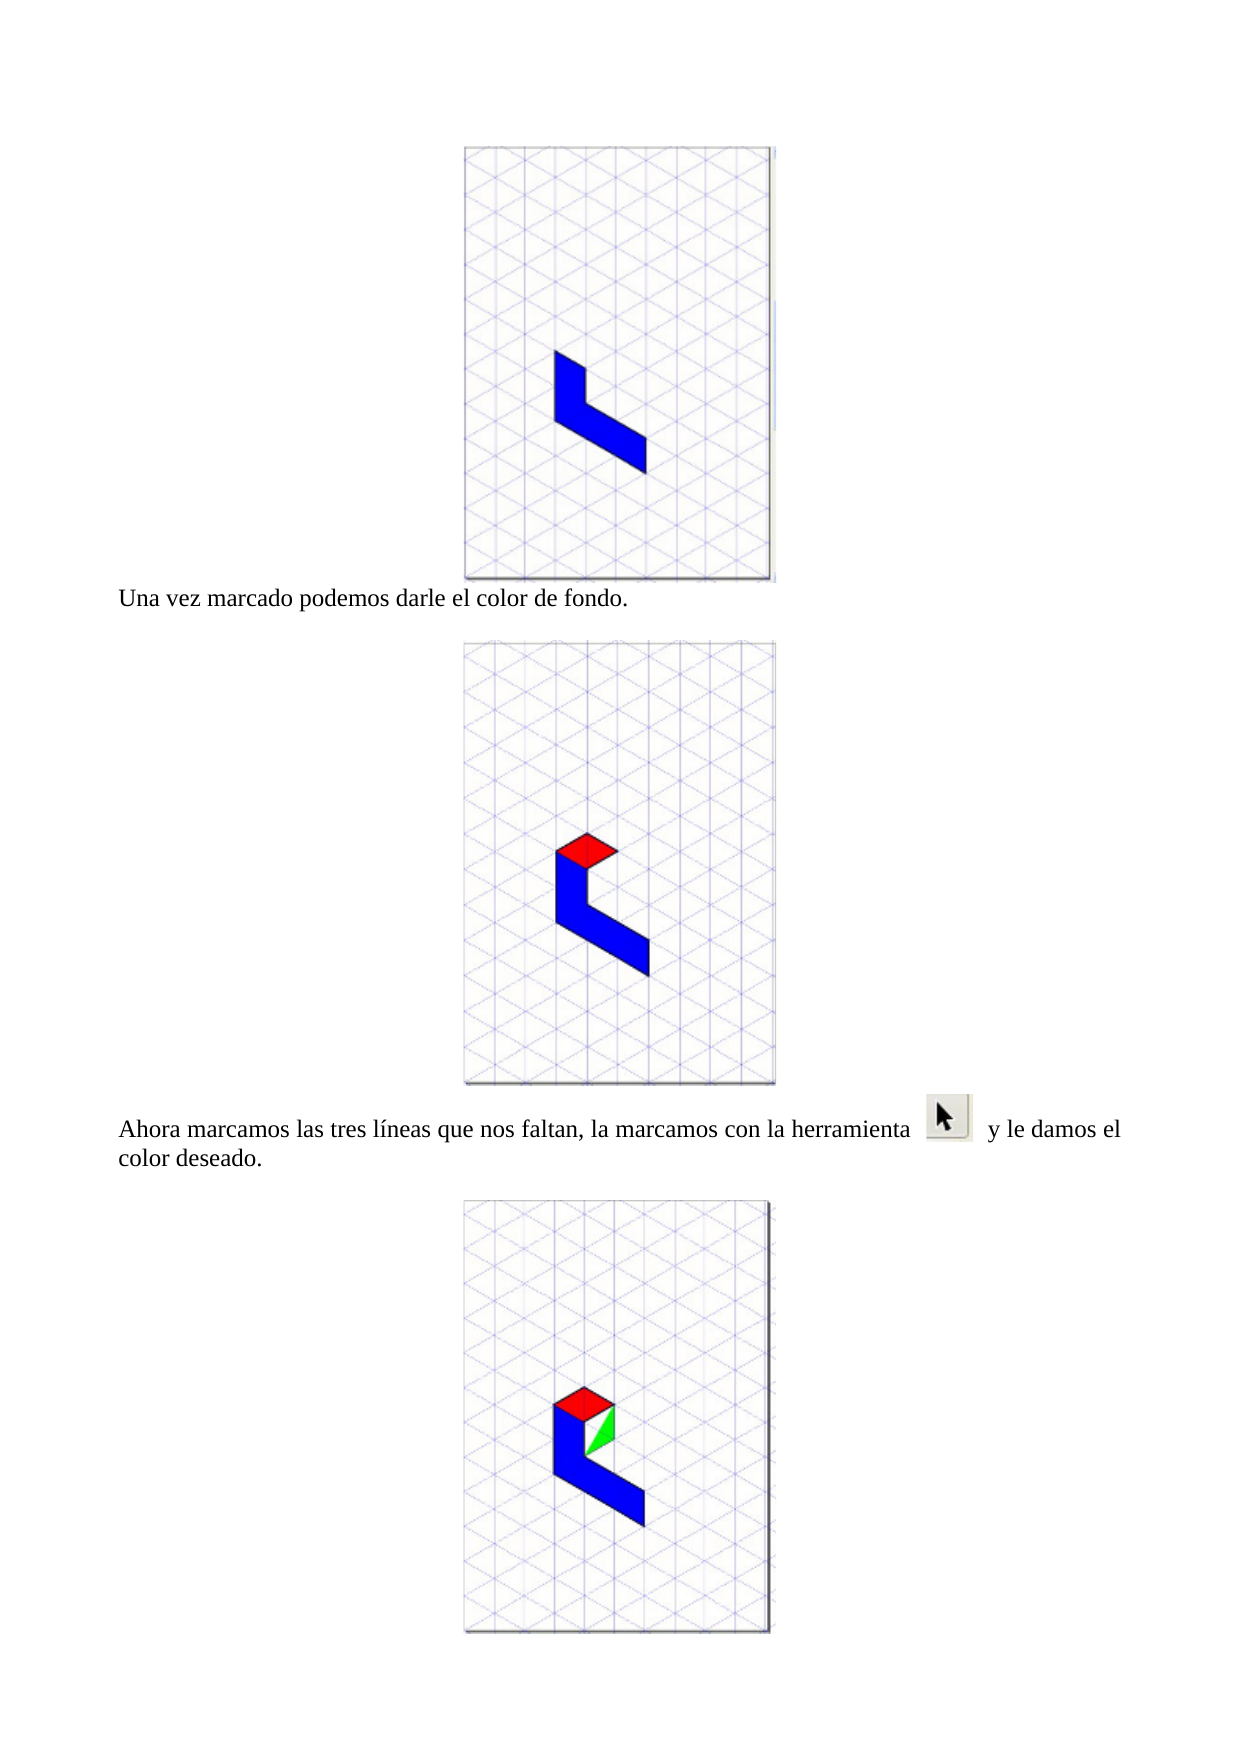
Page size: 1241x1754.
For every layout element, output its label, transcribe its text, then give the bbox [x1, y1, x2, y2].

picture [463, 146, 777, 583]
picture [463, 640, 777, 1086]
picture [926, 1094, 974, 1142]
picture [463, 1200, 777, 1634]
text Ahora marcamos las tres líneas que nos faltan, la marcamos con la herramienta y le damos el color deseado. [118, 1114, 1122, 1172]
text Una vez marcado podemos darle el color de fondo. [118, 147, 1122, 612]
